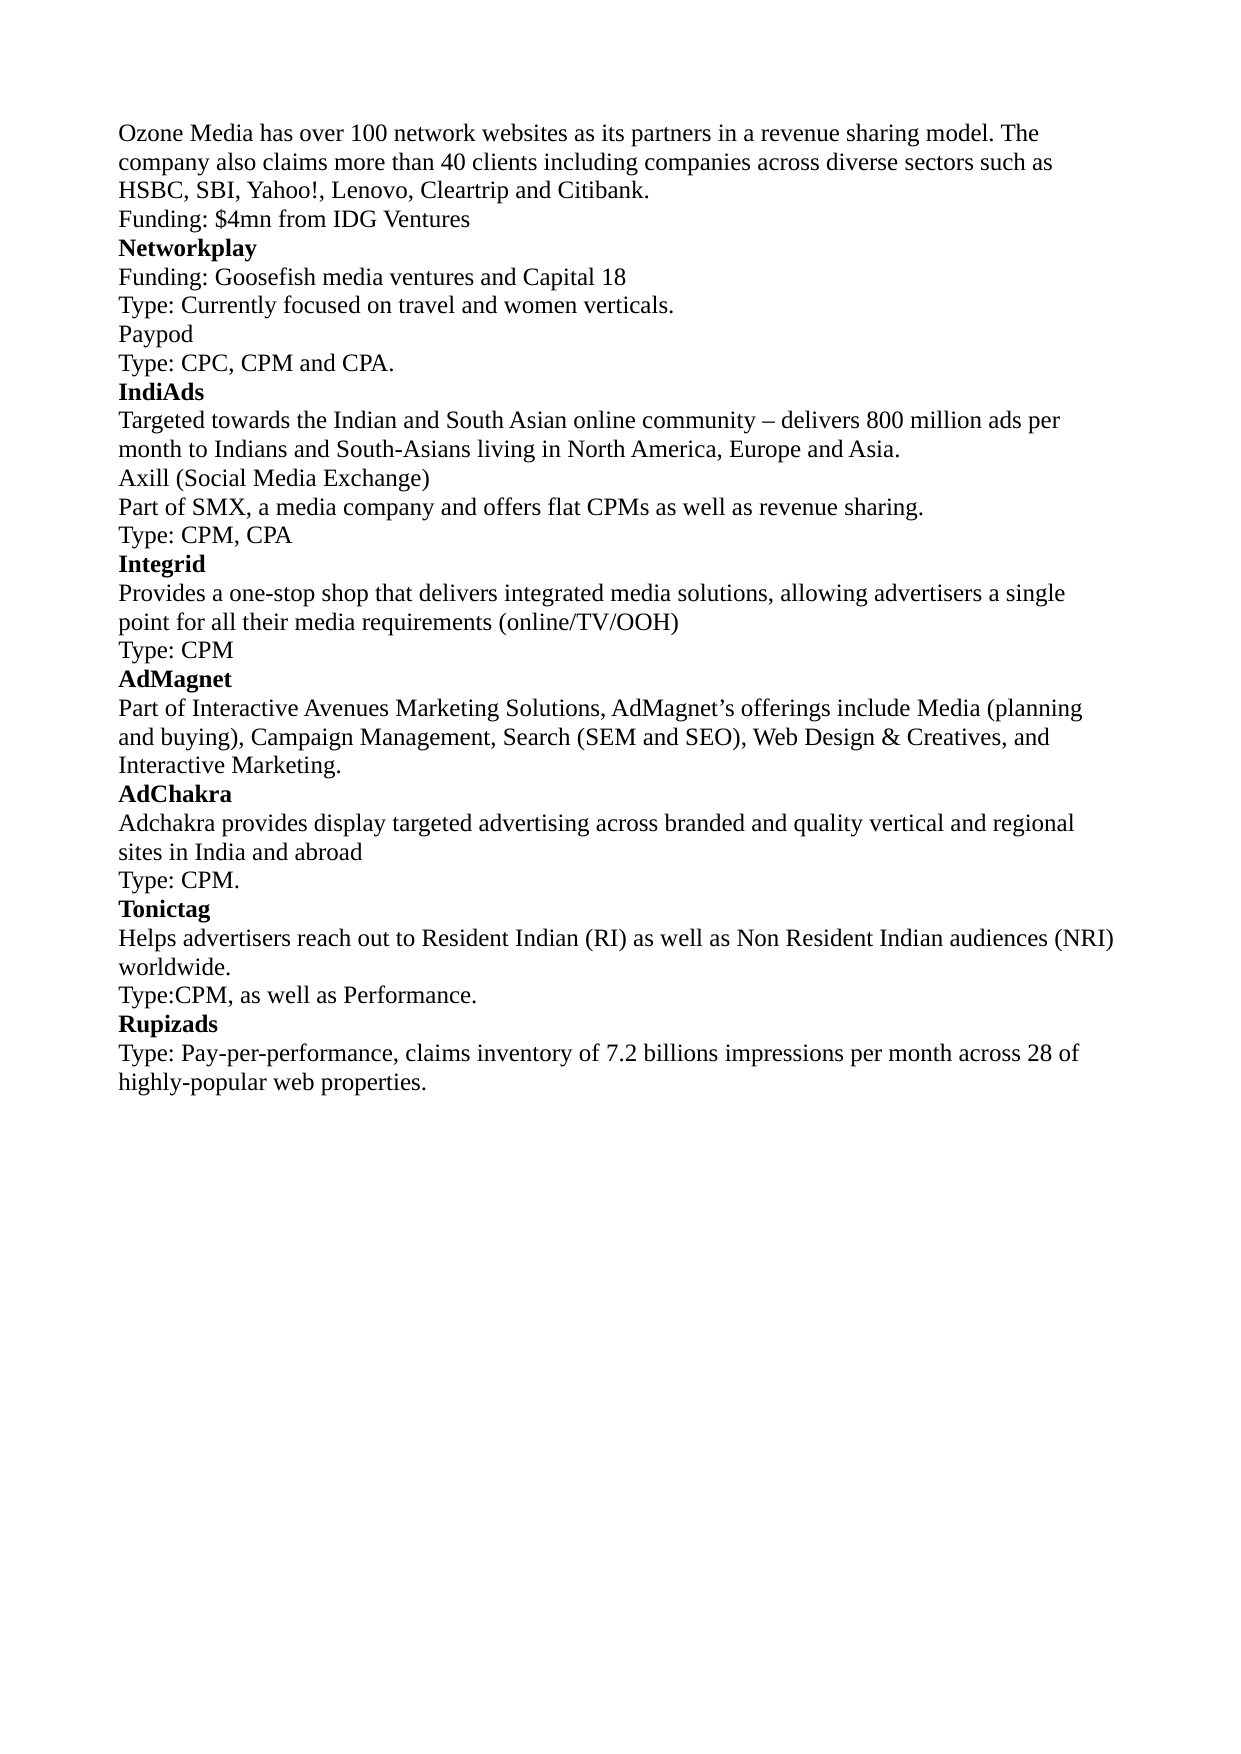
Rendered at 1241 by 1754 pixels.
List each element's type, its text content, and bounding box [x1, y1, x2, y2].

text Ozone Media has over 100 network websites as its partners in a revenue sharing model. The company also claims more than 40 clients including companies across diverse sectors such as HSBC, SBI, Yahoo!, Lenovo, Cleartrip and Citibank. Funding: $4mn from IDG Ventures Networkplay Funding: Goosefish media ventures and Capital 18 Type: Currently focused on travel and women verticals. Paypod Type: CPC, CPM and CPA. IndiAds Targeted towards the Indian and South Asian online community – delivers 800 million ads per month to Indians and South-Asians living in North America, Europe and Asia. Axill (Social Media Exchange) Part of SMX, a media company and offers flat CPMs as well as revenue sharing. Type: CPM, CPA Integrid Provides a one-stop shop that delivers integrated media solutions, allowing advertisers a single point for all their media requirements (online/TV/OOH) Type: CPM AdMagnet Part of Interactive Avenues Marketing Solutions, AdMagnet’s offerings include Media (planning and buying), Campaign Management, Search (SEM and SEO), Web Design & Creatives, and Interactive Marketing. AdChakra Adchakra provides display targeted advertising across branded and quality vertical and regional sites in India and abroad Type: CPM. Tonictag Helps advertisers reach out to Resident Indian (RI) as well as Non Resident Indian audiences (NRI) worldwide. Type:CPM, as well as Performance. Rupizads Type: Pay-per-performance, claims inventory of 7.2 billions impressions per month across 28 of highly-popular web properties. [118, 118, 1122, 1153]
